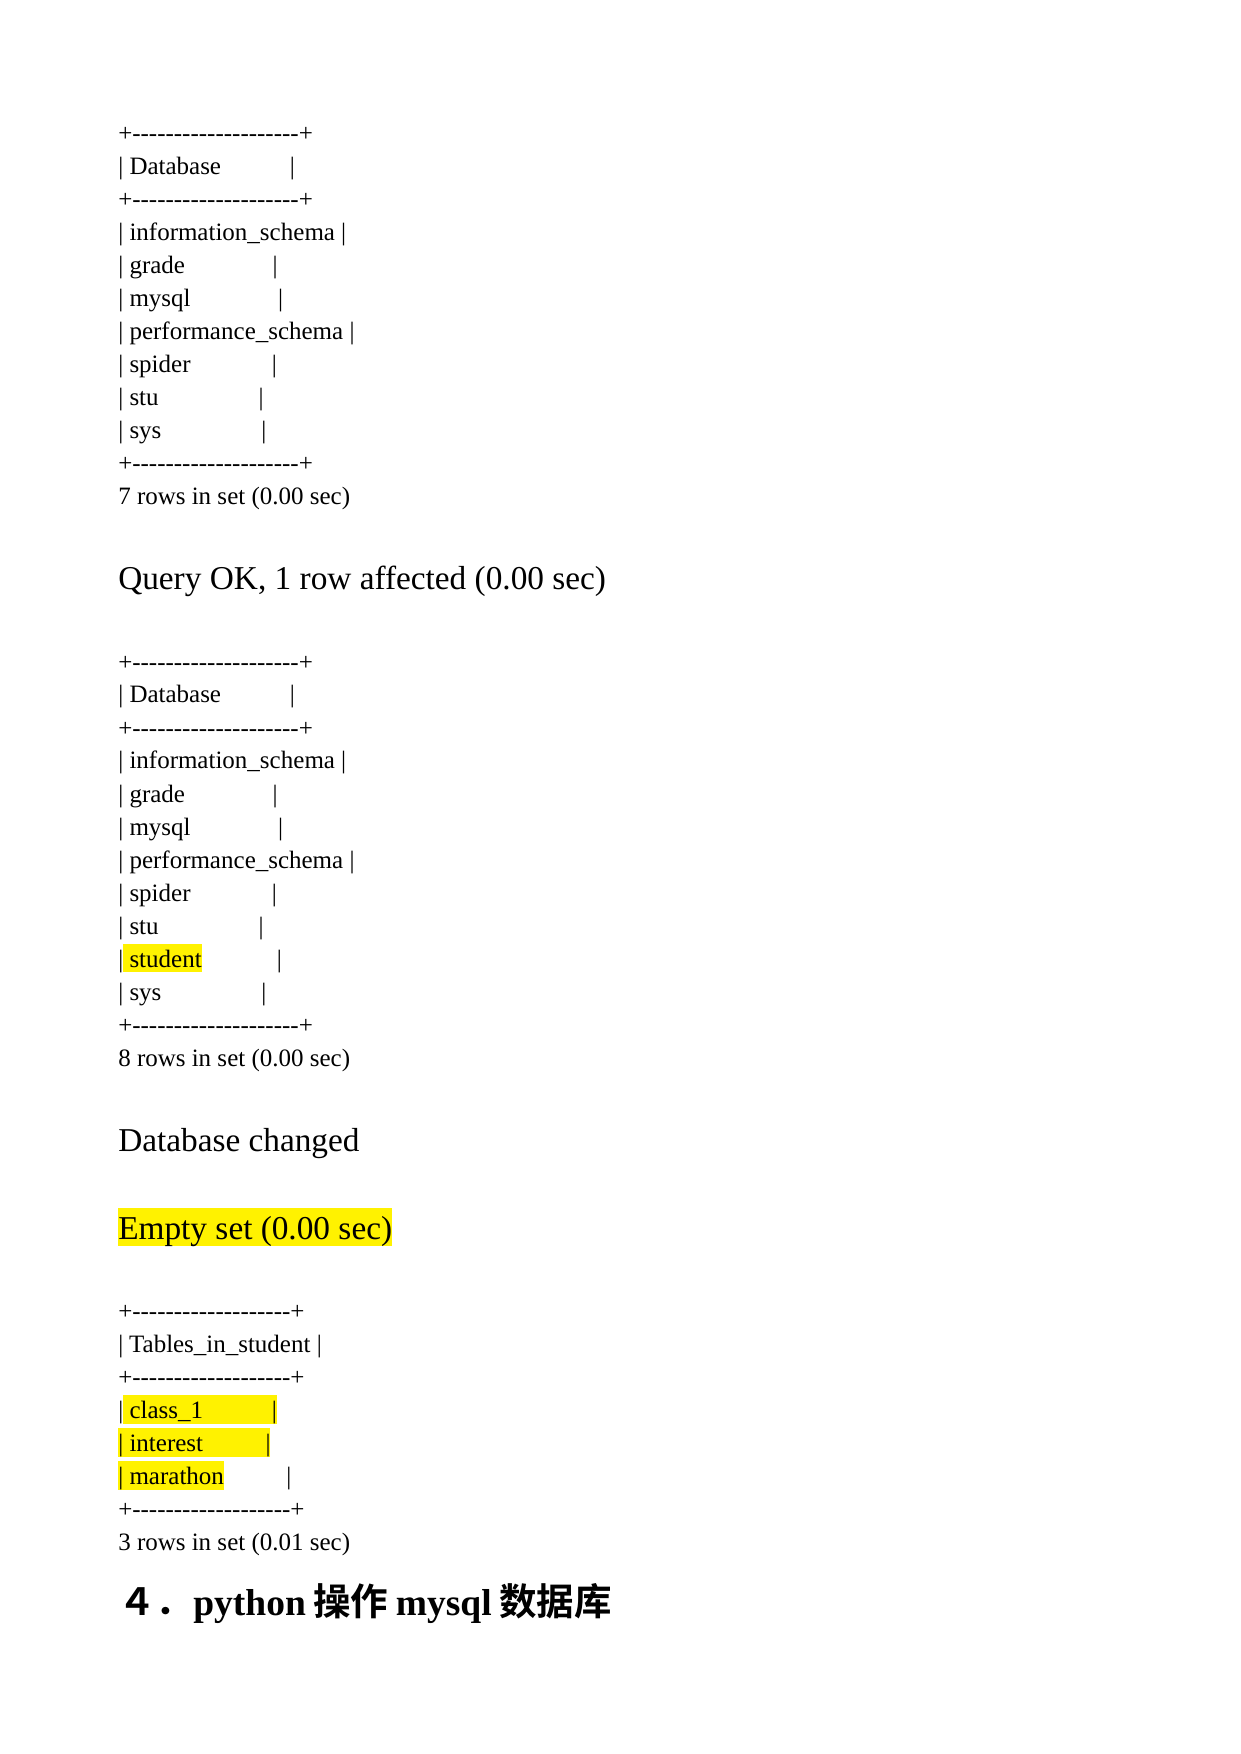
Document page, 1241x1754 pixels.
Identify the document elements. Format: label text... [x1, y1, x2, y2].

text +--------------------+ [118, 713, 1122, 741]
text | performance_schema | [118, 845, 1122, 873]
text | Database | [118, 679, 1122, 708]
text +--------------------+ [118, 1010, 1122, 1038]
text Empty set (0.00 sec) [118, 1208, 1122, 1246]
text +-------------------+ [118, 1494, 1122, 1523]
text ４．python操作mysql数据库 [118, 1572, 1122, 1626]
text +--------------------+ [118, 448, 1122, 477]
text 3 rows in set (0.01 sec) [118, 1527, 1122, 1556]
text | Database | [118, 151, 1122, 180]
text | Tables_in_student | [118, 1329, 1122, 1358]
text | spider | [118, 878, 1122, 906]
text | mysql | [118, 283, 1122, 312]
text | information_schema | [118, 217, 1122, 246]
text | information_schema | [118, 746, 1122, 774]
text +--------------------+ [118, 647, 1122, 675]
text +--------------------+ [118, 118, 1122, 147]
text | grade | [118, 250, 1122, 279]
text +-------------------+ [118, 1296, 1122, 1325]
text | student | [118, 944, 1122, 972]
text Database changed [118, 1120, 1122, 1158]
text | performance_schema | [118, 316, 1122, 345]
text Query OK, 1 row affected (0.00 sec) [118, 558, 1122, 597]
text | interest | [118, 1428, 1122, 1457]
text | grade | [118, 779, 1122, 807]
text | sys | [118, 977, 1122, 1006]
text 7 rows in set (0.00 sec) [118, 481, 1122, 510]
text | spider | [118, 349, 1122, 378]
text +--------------------+ [118, 184, 1122, 213]
text | class_1 | [118, 1395, 1122, 1424]
text | sys | [118, 415, 1122, 444]
text | marathon | [118, 1461, 1122, 1490]
text | stu | [118, 382, 1122, 411]
text | mysql | [118, 812, 1122, 840]
text +-------------------+ [118, 1362, 1122, 1391]
text 8 rows in set (0.00 sec) [118, 1043, 1122, 1072]
text | stu | [118, 911, 1122, 939]
